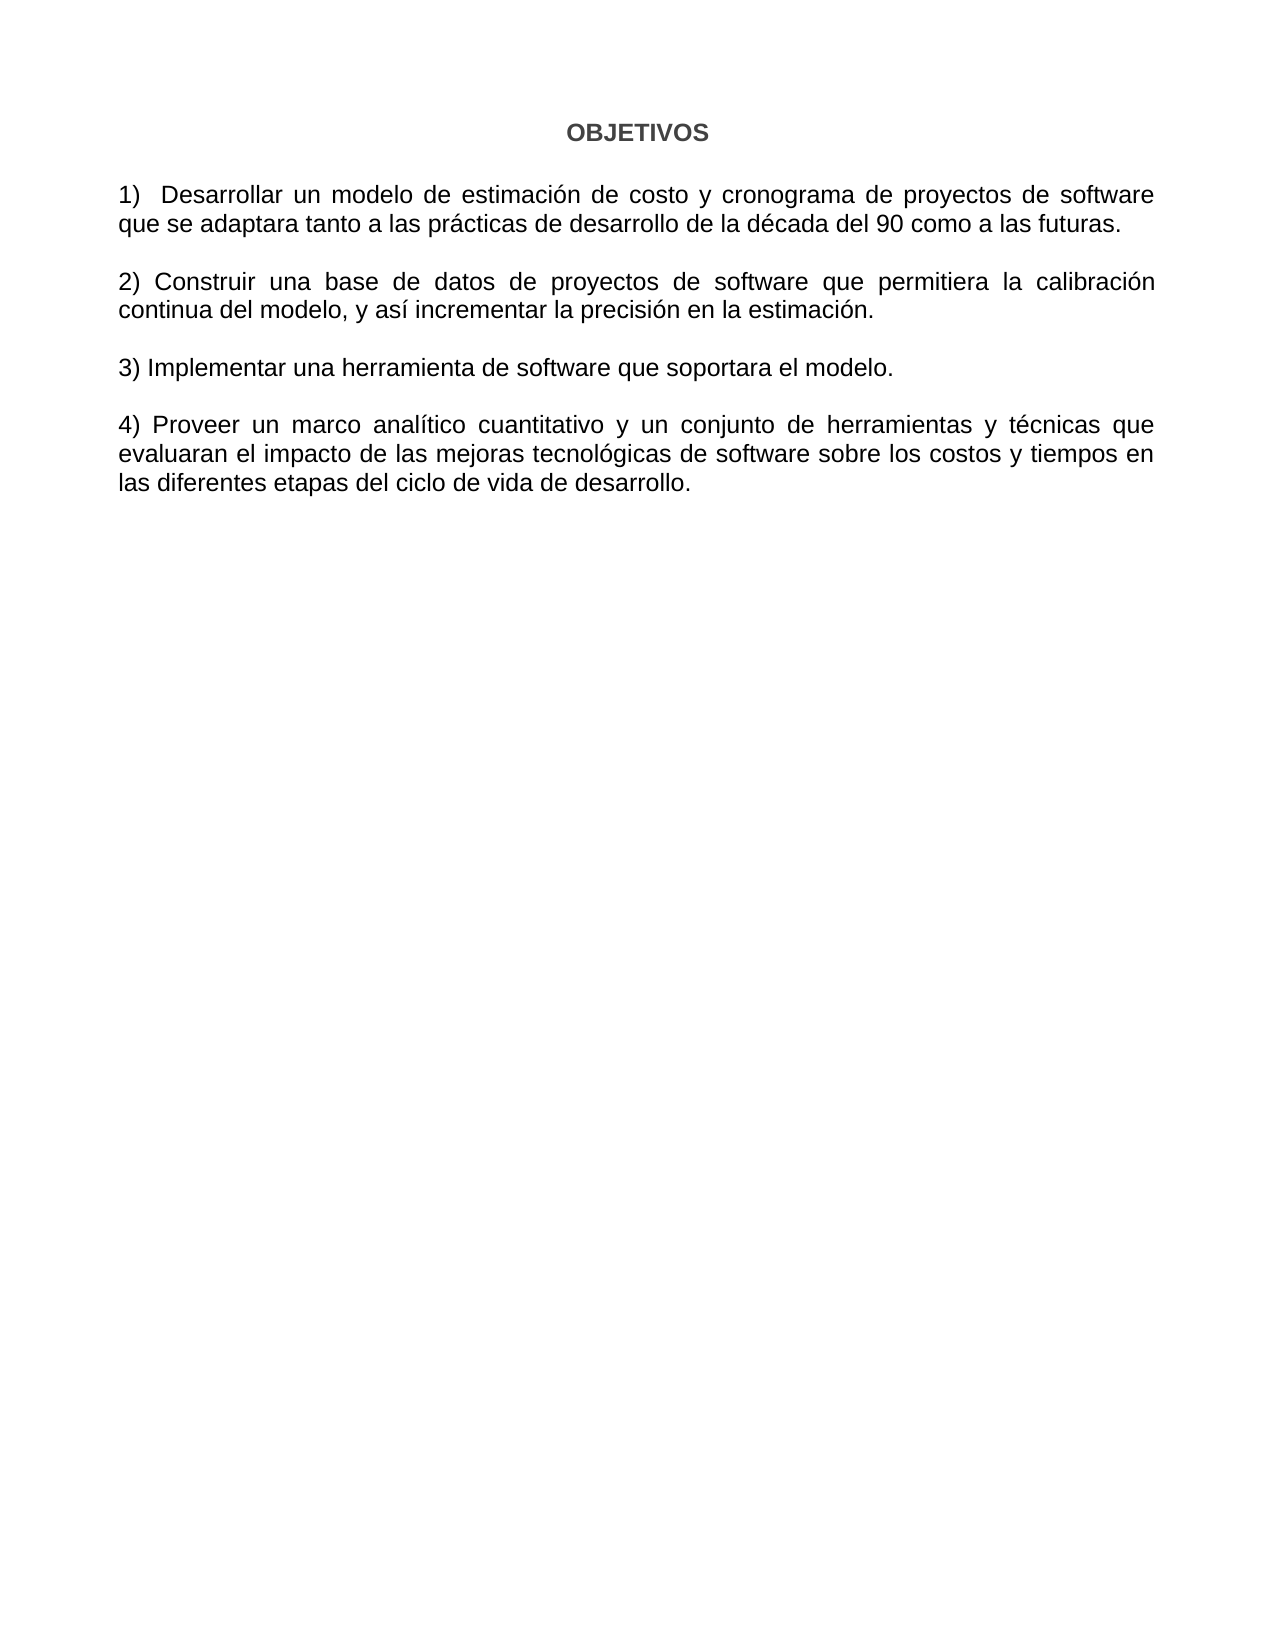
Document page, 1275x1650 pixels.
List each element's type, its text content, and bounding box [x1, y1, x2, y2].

text 2) Construir una base de datos de proyectos de software que permitiera la calibración continua del modelo, y así incrementar la precisión en la estimación. [118, 267, 1157, 324]
text 1) Desarrollar un modelo de estimación de costo y cronograma de proyectos de software que se adaptara tanto a las prácticas de desarrollo de la década del 90 como a las futuras. [118, 180, 1157, 238]
text 3) Implementar una herramienta de software que soportara el modelo. [118, 353, 1157, 382]
text 4) Proveer un marco analítico cuantitativo y un conjunto de herramientas y técnicas que evaluaran el impacto de las mejoras tecnológicas de software sobre los costos y tiempos en las diferentes etapas del ciclo de vida de desarrollo. [118, 410, 1157, 497]
text OBJETIVOS [118, 118, 1157, 147]
